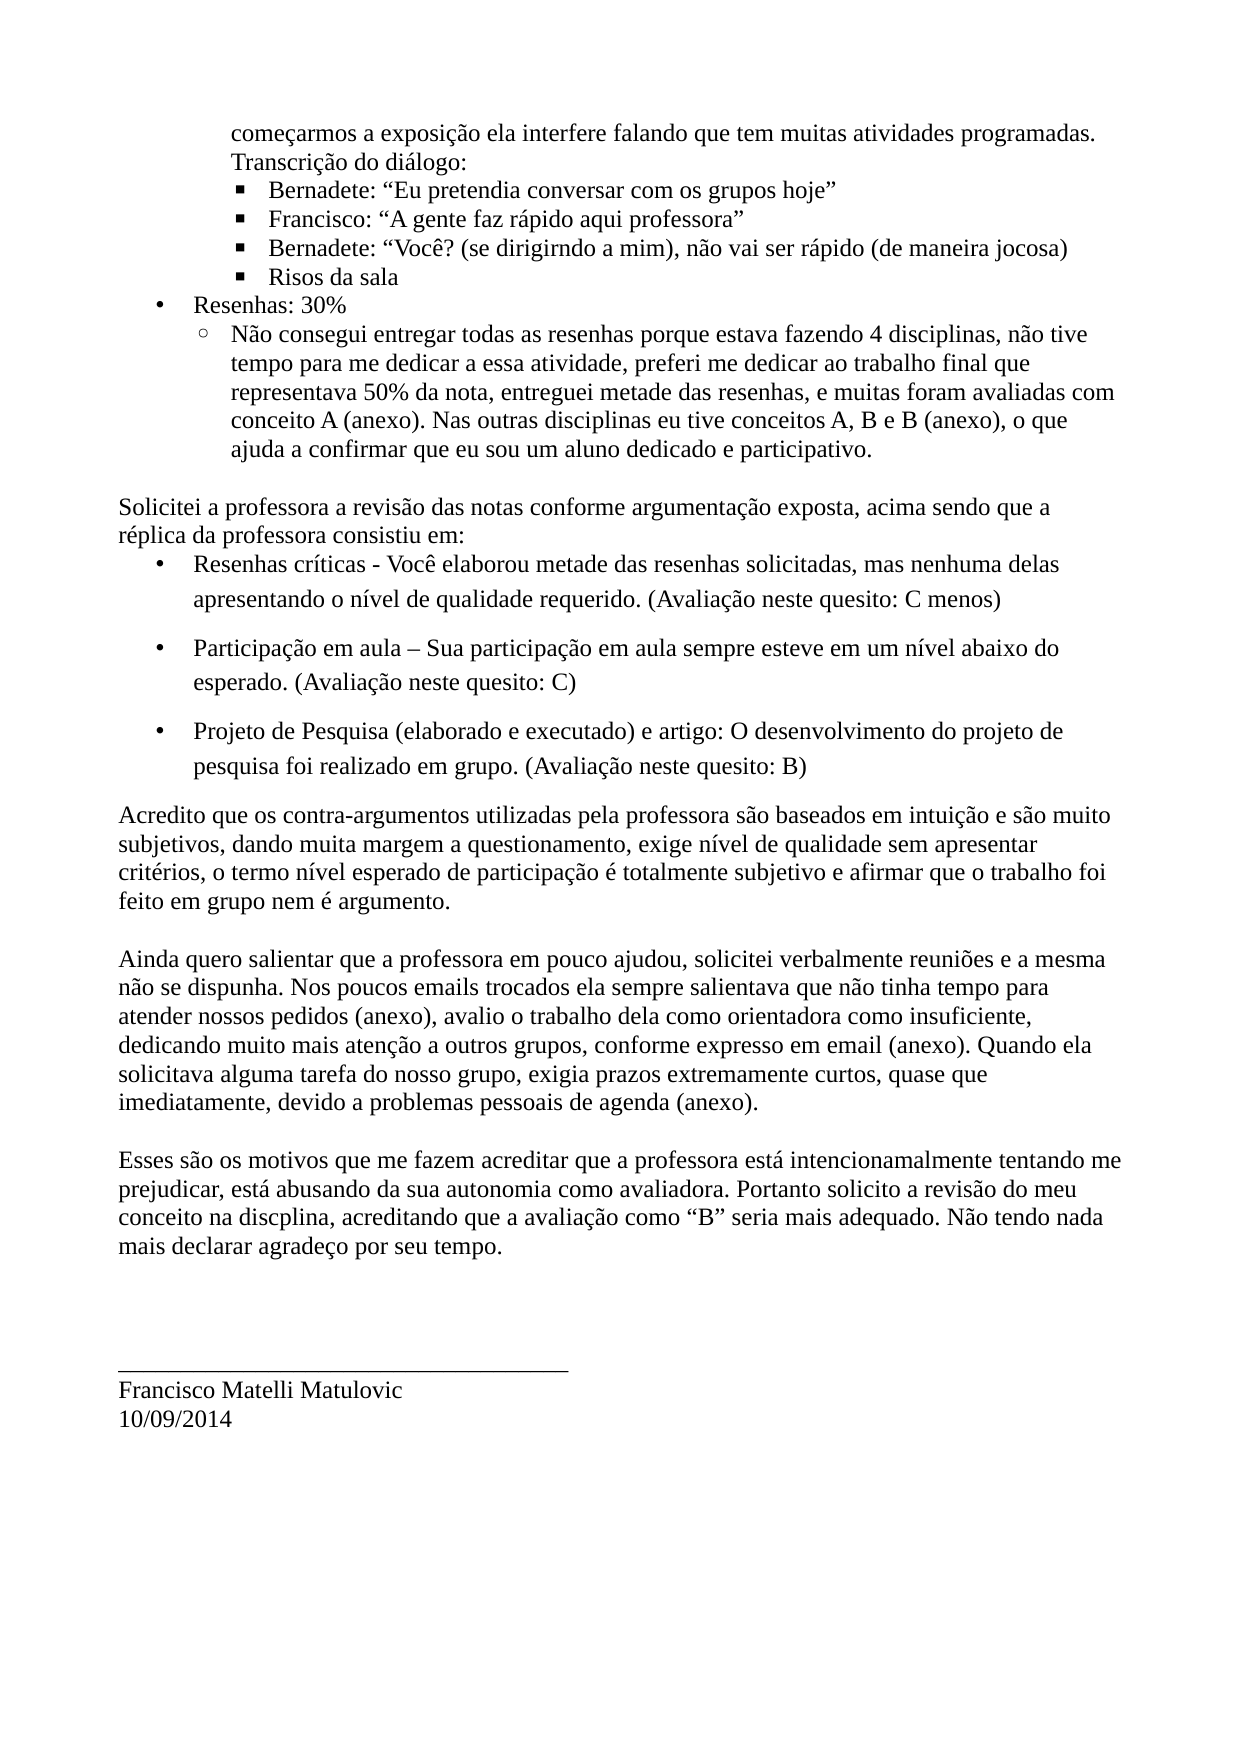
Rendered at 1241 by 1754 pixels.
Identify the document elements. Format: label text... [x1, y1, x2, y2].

list Francisco: “A gente faz rápido aqui professora” [231, 204, 1122, 233]
text Acredito que os contra-argumentos utilizadas pela professora são baseados em intuição e são muito subjetivos, dando muita margem a questionamento, exige nível de qualidade sem apresentar critérios, o termo nível esperado de participação é totalmente subjetivo e afirmar que o trabalho foi feito em grupo nem é argumento. [118, 800, 1122, 915]
list Projeto de Pesquisa (elaborado e executado) e artigo: O desenvolvimento do projeto de pesquisa foi realizado em grupo. (Avaliação neste quesito: B) [156, 716, 1122, 780]
list Não consegui entregar todas as resenhas porque estava fazendo 4 disciplinas, não tive tempo para me dedicar a essa atividade, preferi me dedicar ao trabalho final que representava 50% da nota, entreguei metade das resenhas, e muitas foram avaliadas com conceito A (anexo). Nas outras disciplinas eu tive conceitos A, B e B (anexo), o que ajuda a confirmar que eu sou um aluno dedicado e participativo. [193, 319, 1122, 463]
text ____________________________________ [118, 1346, 1122, 1375]
text Ainda quero salientar que a professora em pouco ajudou, solicitei verbalmente reuniões e a mesma não se dispunha. Nos poucos emails trocados ela sempre salientava que não tinha tempo para atender nossos pedidos (anexo), avalio o trabalho dela como orientadora como insuficiente, dedicando muito mais atenção a outros grupos, conforme expresso em email (anexo). Quando ela solicitava alguma tarefa do nosso grupo, exigia prazos extremamente curtos, quase que imediatamente, devido a problemas pessoais de agenda (anexo). [118, 944, 1122, 1116]
list Risos da sala [231, 262, 1122, 291]
list Bernadete: “Você? (se dirigirndo a mim), não vai ser rápido (de maneira jocosa) [231, 233, 1122, 262]
text Solicitei a professora a revisão das notas conforme argumentação exposta, acima sendo que a réplica da professora consistiu em: [118, 492, 1122, 549]
list começarmos a exposição ela interfere falando que tem muitas atividades programadas. Transcrição do diálogo: [193, 118, 1122, 176]
list Participação em aula – Sua participação em aula sempre esteve em um nível abaixo do esperado. (Avaliação neste quesito: C) [156, 633, 1122, 696]
text Francisco Matelli Matulovic [118, 1375, 1122, 1404]
list Resenhas: 30% [156, 291, 1122, 319]
text Esses são os motivos que me fazem acreditar que a professora está intencionamalmente tentando me prejudicar, está abusando da sua autonomia como avaliadora. Portanto solicito a revisão do meu conceito na discplina, acreditando que a avaliação como “B” seria mais adequado. Não tendo nada mais declarar agradeço por seu tempo. [118, 1145, 1122, 1260]
list Bernadete: “Eu pretendia conversar com os grupos hoje” [231, 176, 1122, 204]
list Resenhas críticas - Você elaborou metade das resenhas solicitadas, mas nenhuma delas apresentando o nível de qualidade requerido. (Avaliação neste quesito: C menos) [156, 549, 1122, 613]
text 10/09/2014 [118, 1404, 1122, 1432]
